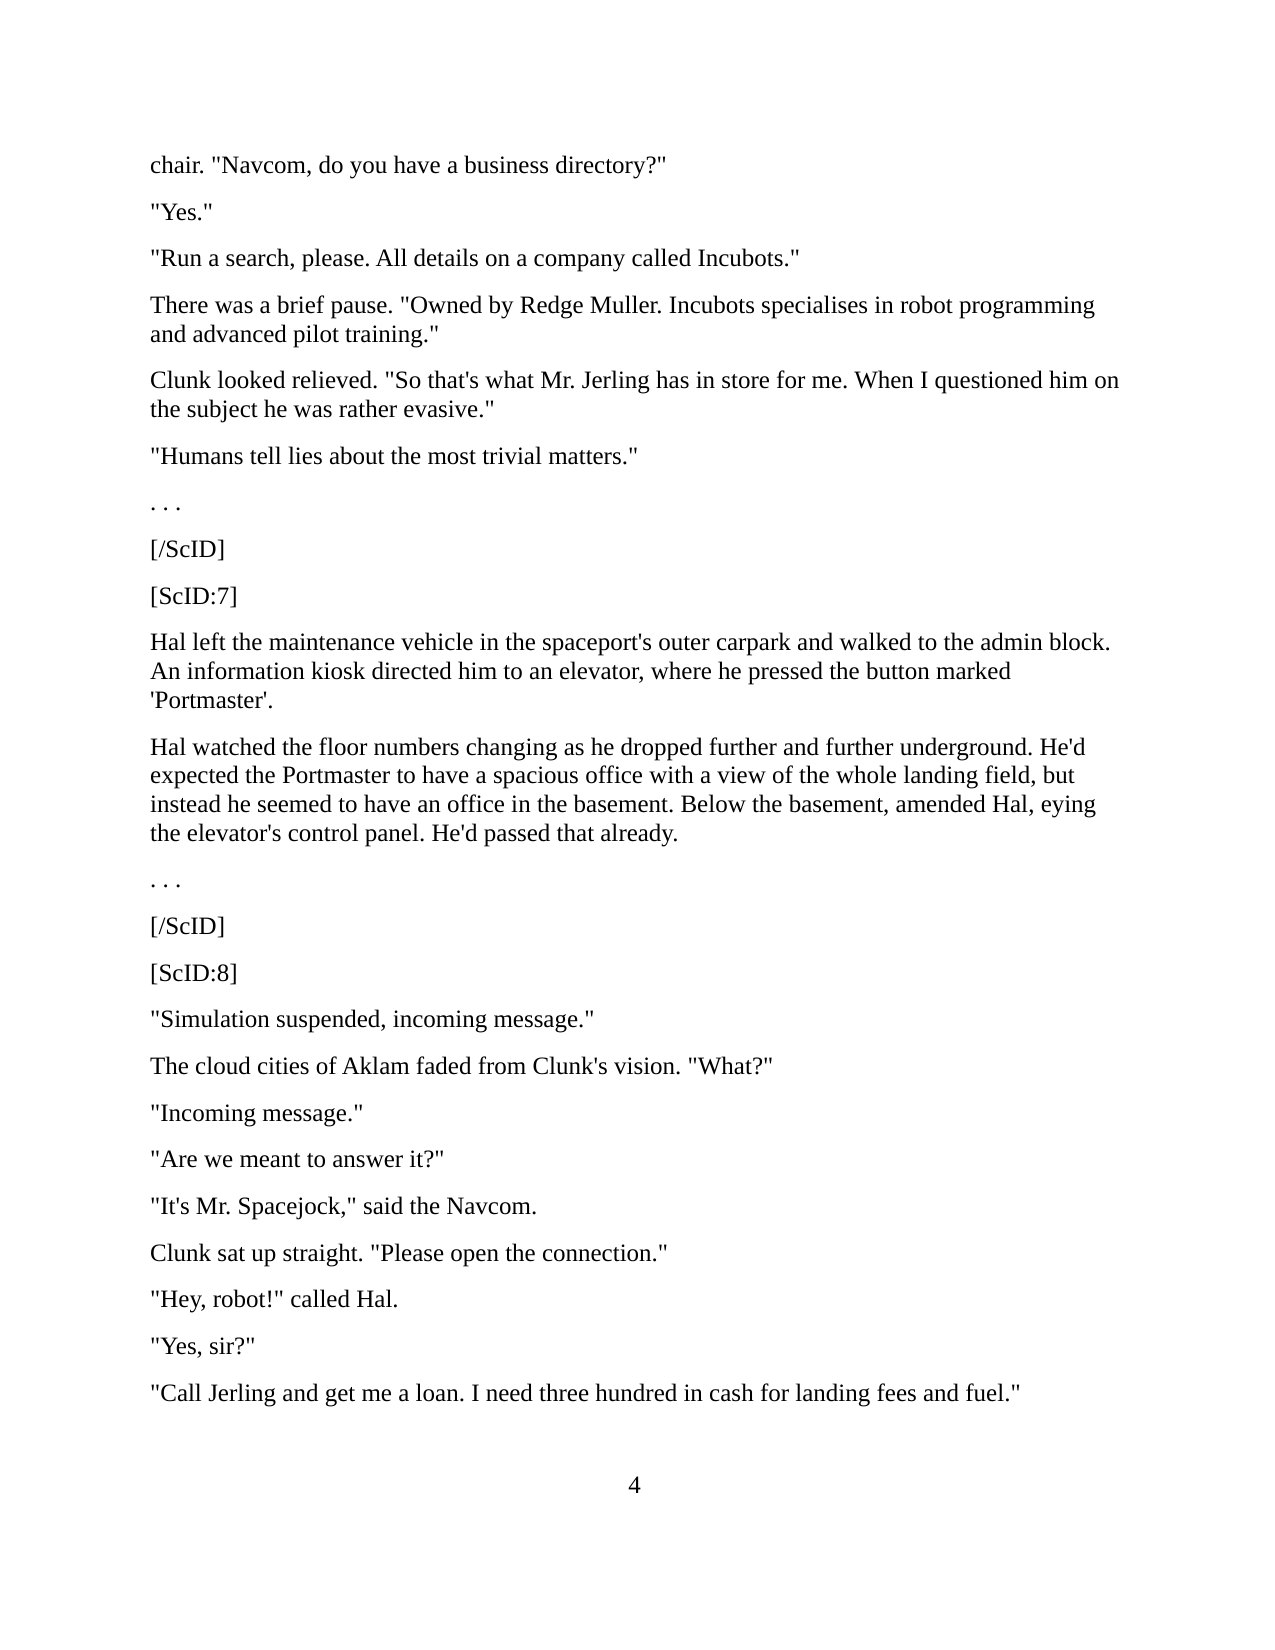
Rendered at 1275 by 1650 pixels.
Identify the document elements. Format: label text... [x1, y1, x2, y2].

text "Incoming message." [150, 1098, 1125, 1127]
text "Simulation suspended, incoming message." [150, 1004, 1125, 1033]
text chair. "Navcom, do you have a business directory?" [150, 150, 1125, 179]
text "Yes, sir?" [150, 1331, 1125, 1360]
text There was a brief pause. "Owned by Redge Muller. Incubots specialises in robot programming and advanced pilot training." [150, 290, 1125, 347]
text "Run a search, please. All details on a company called Incubots." [150, 243, 1125, 272]
text [ScID:8] [150, 958, 1125, 987]
text Hal left the maintenance vehicle in the spaceport's outer carpark and walked to the admin block. An information kiosk directed him to an elevator, where he pressed the button marked 'Portmaster'. [150, 627, 1125, 714]
text [/ScID] [150, 534, 1125, 563]
text Hal watched the floor numbers changing as he dropped further and further underground. He'd expected the Portmaster to have a spacious office with a view of the whole landing field, but instead he seemed to have an office in the basement. Below the basement, amended Hal, eying the elevator's control panel. He'd passed that already. [150, 732, 1125, 847]
text "Yes." [150, 197, 1125, 225]
text [/ScID] [150, 911, 1125, 940]
text . . . [150, 864, 1125, 893]
text Clunk looked relieved. "So that's what Mr. Jerling has in store for me. When I questioned him on the subject he was rather evasive." [150, 365, 1125, 423]
text Clunk sat up straight. "Please open the connection." [150, 1238, 1125, 1267]
text . . . [150, 487, 1125, 516]
text "Are we meant to answer it?" [150, 1144, 1125, 1173]
text "Hey, robot!" called Hal. [150, 1284, 1125, 1313]
text "It's Mr. Spacejock," said the Navcom. [150, 1191, 1125, 1220]
text "Humans tell lies about the most trivial matters." [150, 441, 1125, 469]
text The cloud cities of Aklam faded from Clunk's vision. "What?" [150, 1051, 1125, 1080]
text "Call Jerling and get me a loan. I need three hundred in cash for landing fees and fuel." [150, 1378, 1125, 1407]
text [ScID:7] [150, 581, 1125, 609]
